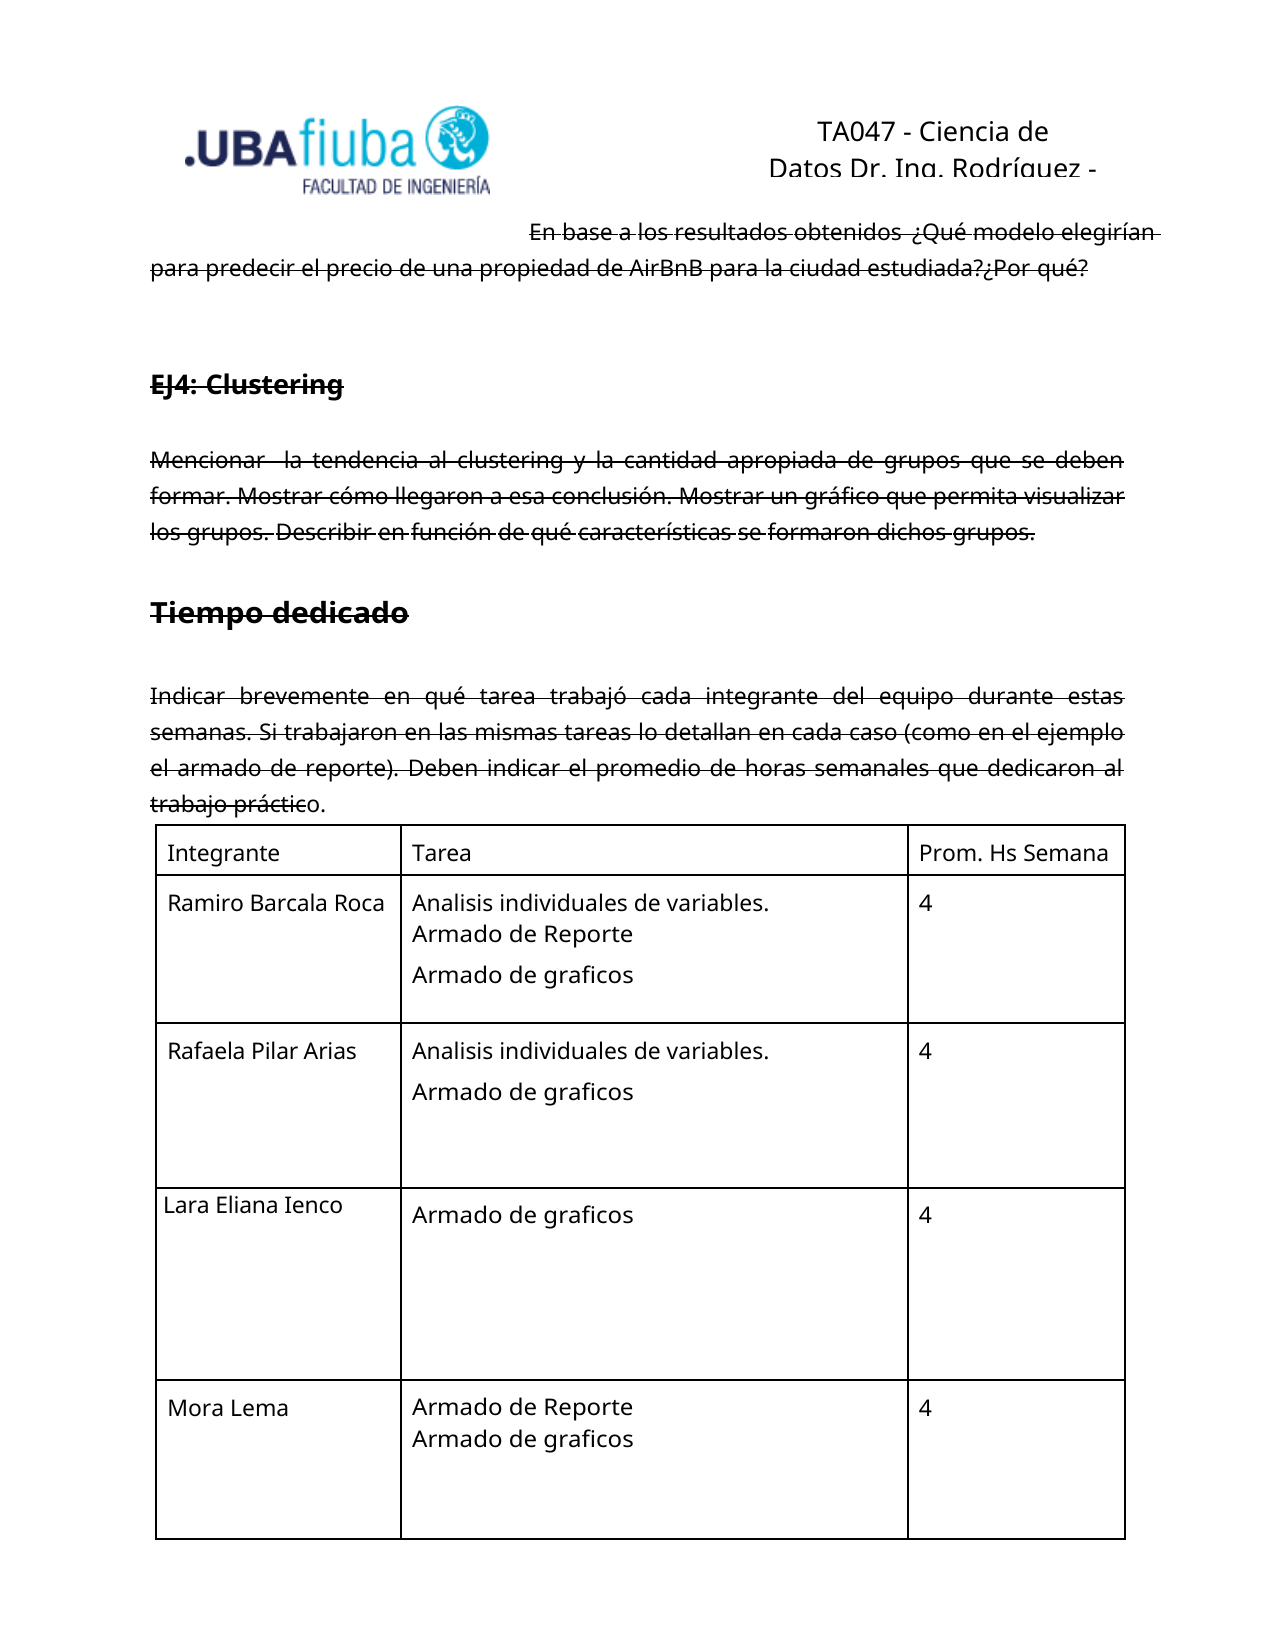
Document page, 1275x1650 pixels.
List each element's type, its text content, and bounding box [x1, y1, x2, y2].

table_cell 4 [909, 1189, 1124, 1379]
text Indicar brevemente en qué tarea trabajó cada integrante del equipo durante estas semanas. Si trabajaron en las mismas tareas lo detallan en cada caso (como en el ejemplo el armado de reporte). Deben indicar el promedio de horas semanales que dedicaron al trabajo práctico. [150, 771, 1124, 819]
table_cell Lara Eliana Ienco [157, 1189, 400, 1379]
table_cell Rafaela Pilar Arias [157, 1024, 400, 1187]
table_cell Armado de Reporte Armado de graficos [402, 1381, 907, 1537]
table_cell Armado de graficos [402, 1189, 907, 1379]
text Indicar brevemente en qué tarea trabajó cada integrante del equipo durante estas semanas. Si trabajaron en las mismas tareas lo detallan en cada caso (como en el ejemplo el armado de reporte). Deben indicar el promedio de horas semanales que dedicaron al trabajo práctico. [150, 699, 1124, 734]
table_header Tarea [402, 826, 907, 874]
table_cell 4 [909, 1024, 1124, 1187]
subtitle EJ4: Clustering [150, 365, 1162, 402]
table_header Prom. Hs Semana [909, 826, 1124, 874]
text Mencionar la tendencia al clustering y la cantidad apropiada de grupos que se deben formar. Mostrar cómo llegaron a esa conclusión. Mostrar un gráﬁco que permita visualizar los grupos. Describir en función de qué características se formaron dichos grupos. [150, 499, 1124, 547]
text Mencionar la tendencia al clustering y la cantidad apropiada de grupos que se deben formar. Mostrar cómo llegaron a esa conclusión. Mostrar un gráﬁco que permita visualizar los grupos. Describir en función de qué características se formaron dichos grupos. [150, 463, 1124, 497]
table_cell 4 [909, 1381, 1124, 1537]
table_cell Analisis individuales de variables. Armado de Reporte Armado de graficos [402, 876, 907, 1022]
table_cell 4 [909, 876, 1124, 1022]
picture [185, 105, 490, 195]
text Indicar brevemente en qué tarea trabajó cada integrante del equipo durante estas semanas. Si trabajaron en las mismas tareas lo detallan en cada caso (como en el ejemplo el armado de reporte). Deben indicar el promedio de horas semanales que dedicaron al trabajo práctico. [150, 735, 1124, 770]
text Indicar brevemente en qué tarea trabajó cada integrante del equipo durante estas semanas. Si trabajaron en las mismas tareas lo detallan en cada caso (como en el ejemplo el armado de reporte). Deben indicar el promedio de horas semanales que dedicaron al trabajo práctico. [150, 680, 1124, 698]
table_cell Mora Lema [157, 1381, 400, 1537]
text Mencionar la tendencia al clustering y la cantidad apropiada de grupos que se deben formar. Mostrar cómo llegaron a esa conclusión. Mostrar un gráﬁco que permita visualizar los grupos. Describir en función de qué características se formaron dichos grupos. [150, 444, 1124, 461]
text Tiempo dedicado [150, 593, 1162, 632]
table_cell Analisis individuales de variables. Armado de graficos [402, 1024, 907, 1187]
table_cell Ramiro Barcala Roca [157, 876, 400, 1022]
text En base a los resultados obtenidos ¿Qué modelo elegirían para predecir el precio de una propiedad de AirBnB para la ciudad estudiada?¿Por qué? [150, 216, 1162, 283]
table_header Integrante [157, 826, 400, 874]
